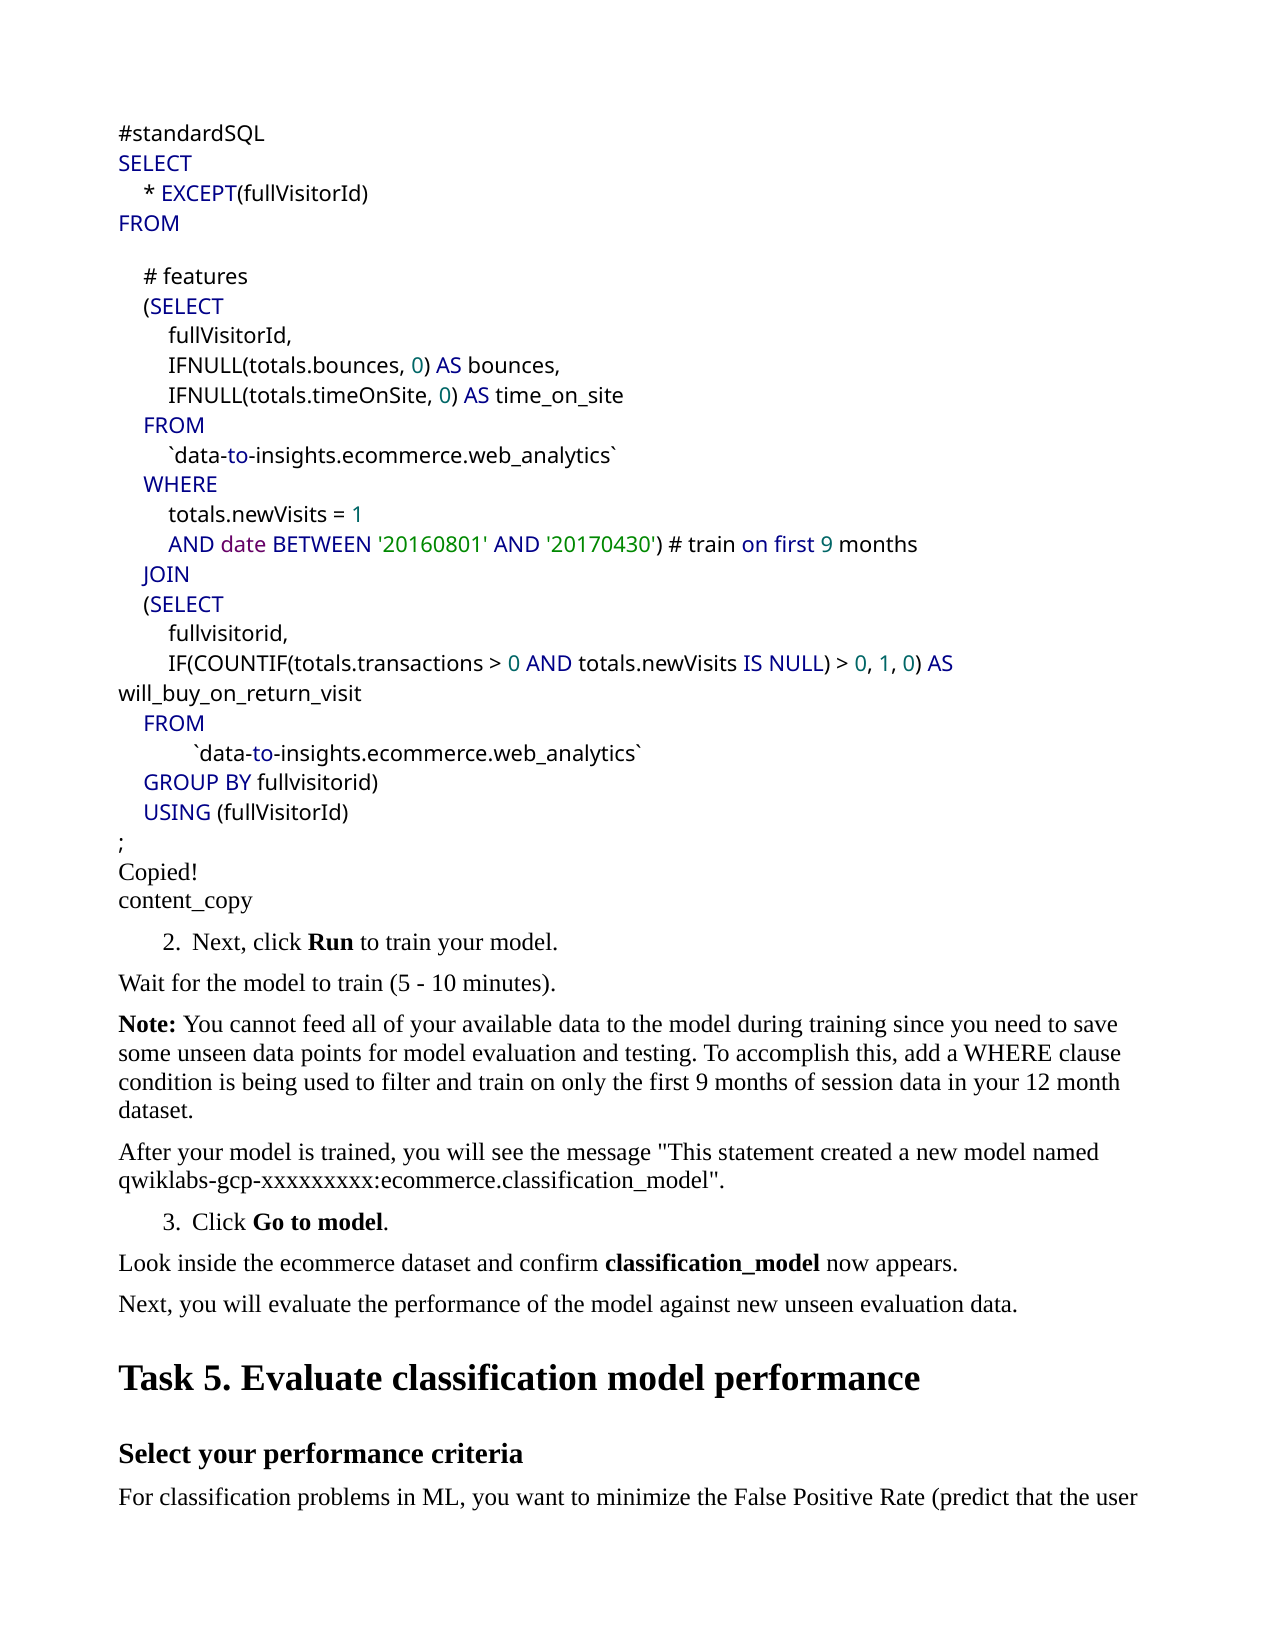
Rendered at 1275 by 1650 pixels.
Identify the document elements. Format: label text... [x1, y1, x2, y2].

text AND date BETWEEN '20160801' AND '20170430') # train on first 9 months [118, 529, 1157, 559]
text content_copy [118, 886, 1157, 914]
text Note: You cannot feed all of your available data to the model during training since you need to save some unseen data points for model evaluation and testing. To accomplish this, add a WHERE clause condition is being used to filter and train on only the first 9 months of session data in your 12 month dataset. [118, 1009, 1157, 1124]
subtitle Select your performance criteria [118, 1436, 1157, 1470]
text Wait for the model to train (5 - 10 minutes). [118, 968, 1157, 997]
text After your model is trained, you will see the message "This statement created a new model named qwiklabs-gcp-xxxxxxxxx:ecommerce.classification_model". [118, 1137, 1157, 1194]
subtitle Task 5. Evaluate classification model performance [118, 1356, 1157, 1399]
text `data-to-insights.ecommerce.web_analytics` [118, 738, 1157, 767]
text # features [118, 261, 1157, 291]
text (SELECT [118, 589, 1157, 618]
text SELECT [118, 148, 1157, 178]
text IFNULL(totals.timeOnSite, 0) AS time_on_site [118, 380, 1157, 410]
text (SELECT [118, 291, 1157, 321]
text IFNULL(totals.bounces, 0) AS bounces, [118, 350, 1157, 380]
text FROM [118, 410, 1157, 440]
text * EXCEPT(fullVisitorId) [118, 178, 1157, 207]
text FROM [118, 708, 1157, 738]
text totals.newVisits = 1 [118, 499, 1157, 529]
text Next, you will evaluate the performance of the model against new unseen evaluation data. [118, 1289, 1157, 1318]
text #standardSQL [118, 118, 1157, 148]
text GROUP BY fullvisitorid) [118, 767, 1157, 797]
text `data-to-insights.ecommerce.web_analytics` [118, 440, 1157, 469]
text WHERE [118, 469, 1157, 499]
text Copied! [118, 857, 1144, 886]
text ; [118, 827, 1157, 857]
text fullVisitorId, [118, 321, 1157, 350]
text IF(COUNTIF(totals.transactions > 0 AND totals.newVisits IS NULL) > 0, 1, 0) AS will_buy_on_return_visit [118, 648, 1157, 708]
list Next, click Run to train your model. [162, 927, 1157, 956]
text FROM [118, 207, 1157, 237]
text JOIN [118, 559, 1157, 589]
list Click Go to model. [162, 1207, 1157, 1236]
text Look inside the ecommerce dataset and confirm classification_model now appears. [118, 1248, 1157, 1277]
text For classification problems in ML, you want to minimize the False Positive Rate (predict that the user [118, 1482, 1157, 1511]
text USING (fullVisitorId) [118, 797, 1157, 827]
text fullvisitorid, [118, 618, 1157, 648]
